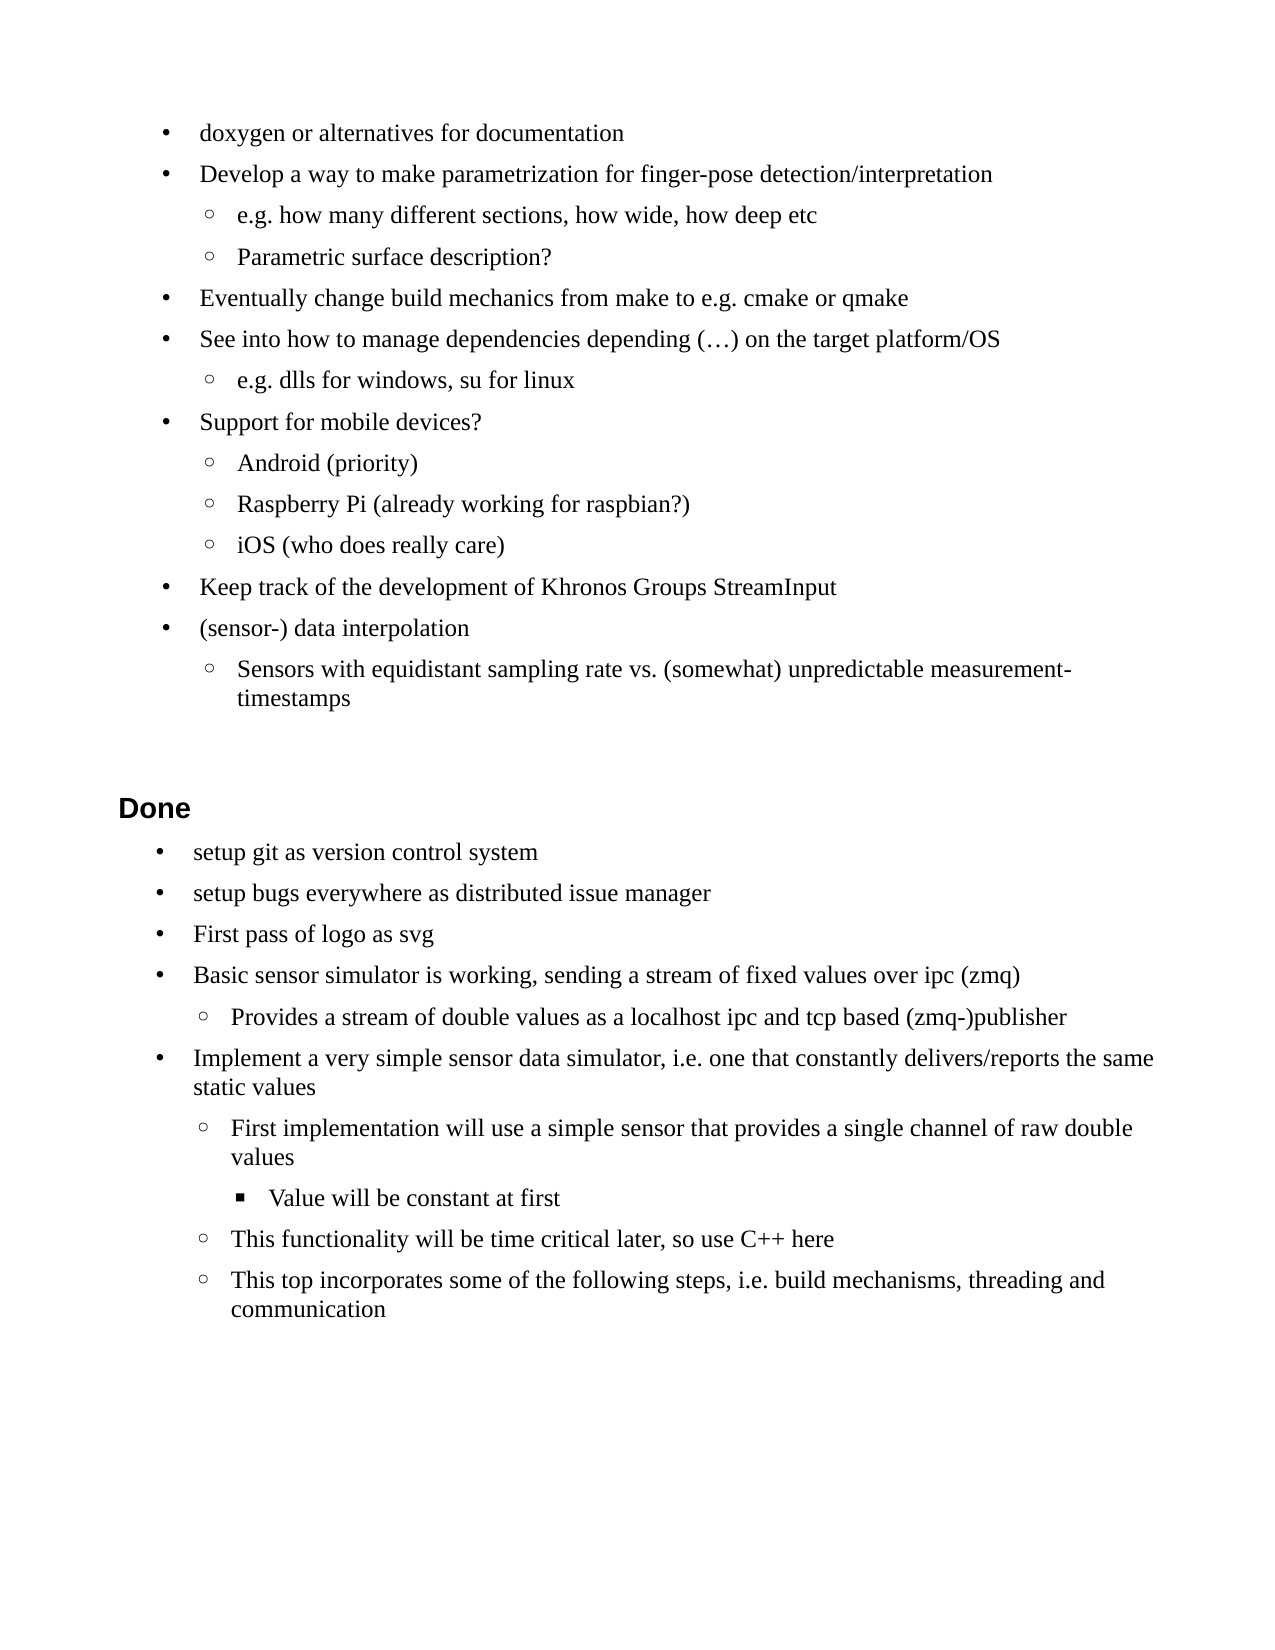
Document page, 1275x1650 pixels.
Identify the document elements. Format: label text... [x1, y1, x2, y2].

subtitle Keep track of the development of Khronos Groups StreamInput [162, 572, 1157, 601]
subtitle (sensor-) data interpolation [162, 613, 1157, 642]
subtitle Value will be constant at first [231, 1183, 1157, 1212]
subtitle See into how to manage dependencies depending (…) on the target platform/OS [162, 324, 1157, 353]
subtitle Support for mobile devices? [162, 407, 1157, 436]
subtitle Basic sensor simulator is working, sending a stream of fixed values over ipc (zmq) [156, 960, 1157, 989]
subtitle Provides a stream of double values as a localhost ipc and tcp based (zmq-)publisher [193, 1002, 1157, 1030]
subtitle Eventually change build mechanics from make to e.g. cmake or qmake [162, 283, 1157, 312]
subtitle setup git as version control system [156, 837, 1157, 865]
subtitle Raspberry Pi (already working for raspbian?) [199, 489, 1157, 518]
subtitle iOS (who does really care) [199, 531, 1157, 559]
subtitle Sensors with equidistant sampling rate vs. (somewhat) unpredictable measurement- timestamps [199, 654, 1157, 712]
subtitle First pass of logo as svg [156, 919, 1157, 948]
subtitle e.g. how many different sections, how wide, how deep etc [199, 201, 1157, 229]
subtitle First implementation will use a simple sensor that provides a single channel of raw double values [193, 1113, 1157, 1170]
subtitle setup bugs everywhere as distributed issue manager [156, 878, 1157, 907]
subtitle This functionality will be time critical later, so use C++ here [193, 1224, 1157, 1253]
subtitle Parametric surface description? [199, 242, 1157, 271]
subtitle doxygen or alternatives for documentation [162, 118, 1157, 147]
subtitle e.g. dlls for windows, su for linux [199, 366, 1157, 394]
subtitle This top incorporates some of the following steps, i.e. build mechanisms, threading and communication [193, 1265, 1157, 1323]
subtitle Done [118, 791, 1157, 824]
subtitle Implement a very simple sensor data simulator, i.e. one that constantly delivers/reports the same static values [156, 1043, 1157, 1100]
subtitle Develop a way to make parametrization for finger-pose detection/interpretation [162, 159, 1157, 188]
subtitle Android (priority) [199, 448, 1157, 477]
